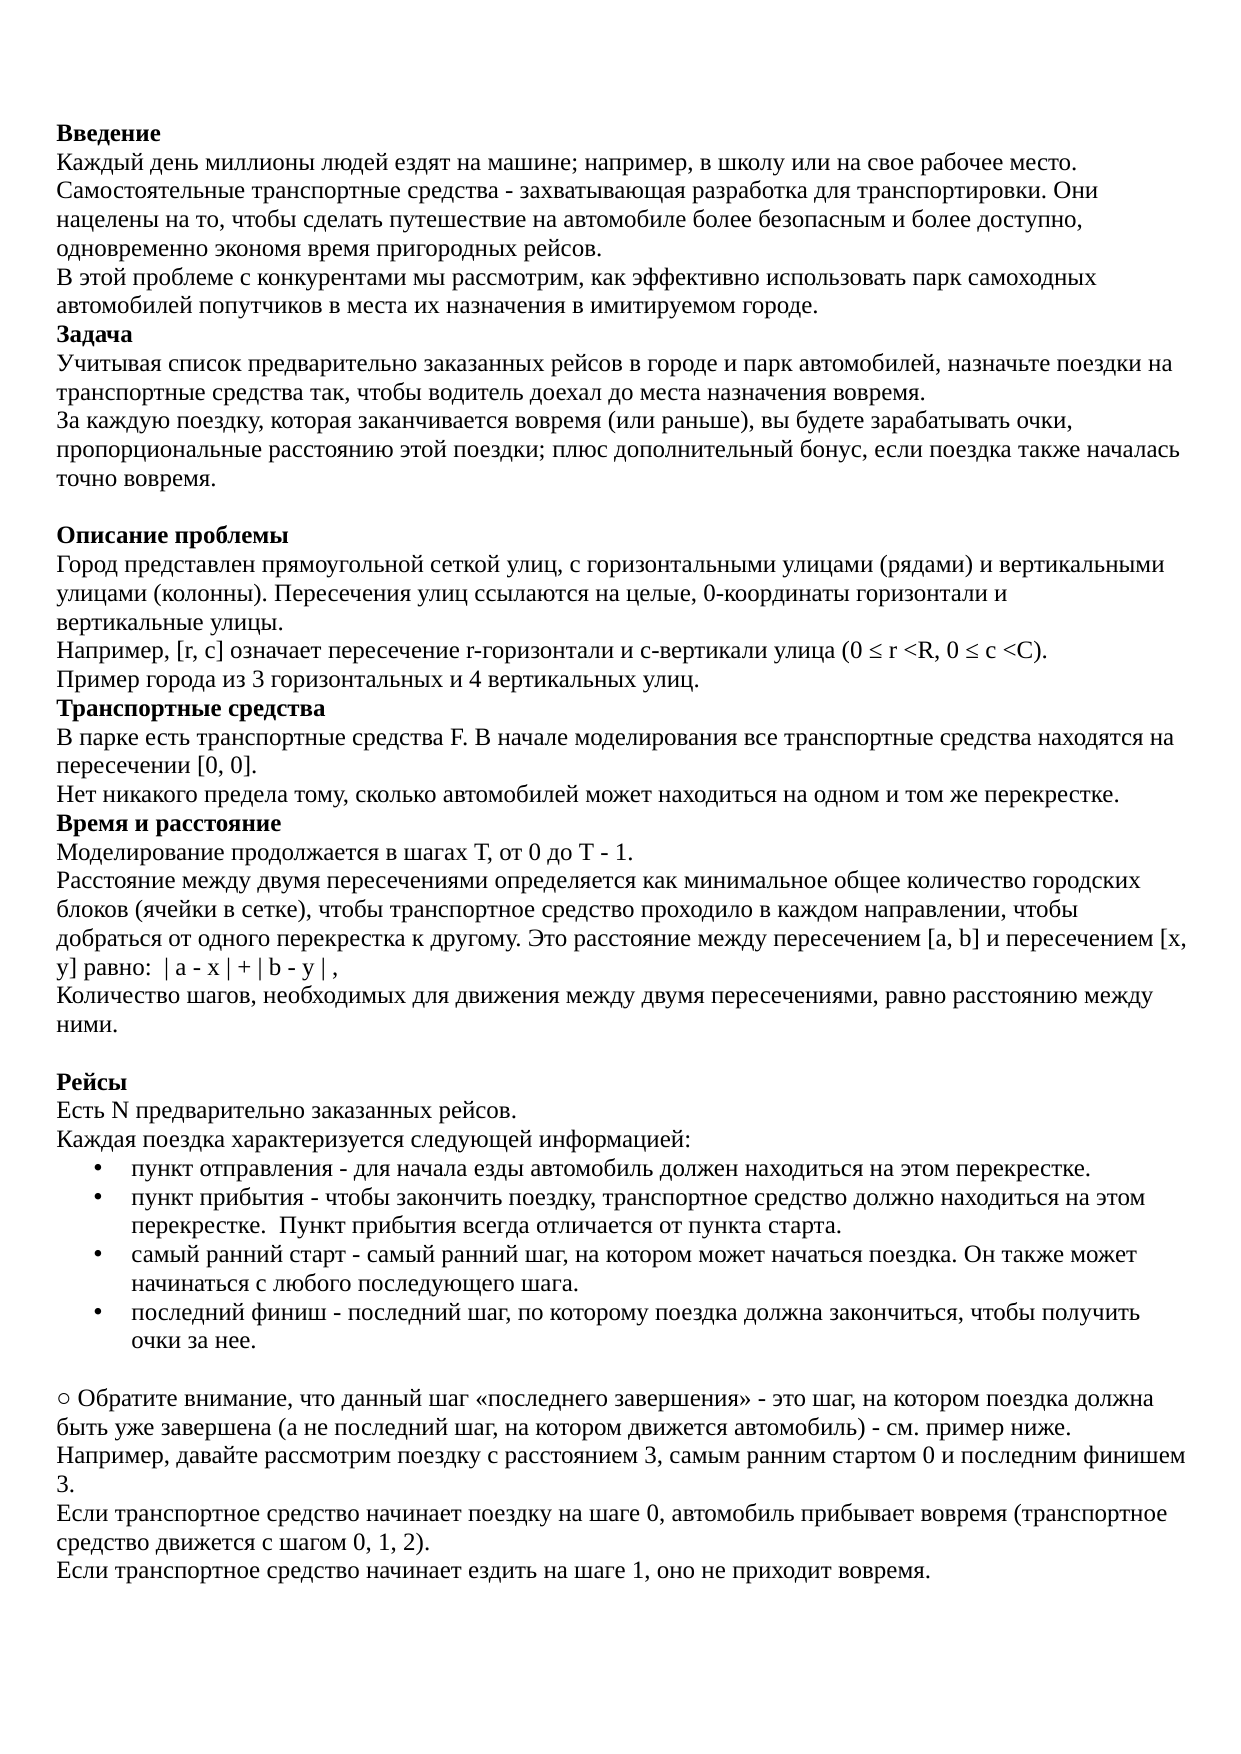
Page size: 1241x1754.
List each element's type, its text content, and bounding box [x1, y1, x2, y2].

text Пример города из 3 горизонтальных и 4 вертикальных улиц. [56, 664, 1191, 693]
text Время и расстояние [56, 808, 1191, 837]
text Нет никакого предела тому, сколько автомобилей может находиться на одном и том же перекрестке. [56, 779, 1191, 808]
text Например, давайте рассмотрим поездку с расстоянием 3, самым ранним стартом 0 и последним финишем 3. [56, 1441, 1191, 1498]
text Каждая поездка характеризуется следующей информацией: [56, 1124, 1191, 1153]
text Моделирование продолжается в шагах Т, от 0 до Т - 1. [56, 837, 1191, 866]
list последний финиш - последний шаг, по которому поездка должна закончиться, чтобы получить очки за нее. [94, 1297, 1191, 1354]
text Описание проблемы [56, 521, 1191, 549]
text ○ Обратите внимание, что данный шаг «последнего завершения» - это шаг, на котором поездка должна быть уже завершена (а не последний шаг, на котором движется автомобиль) - см. пример ниже. [56, 1383, 1191, 1441]
text Количество шагов, необходимых для движения между двумя пересечениями, равно расстоянию между ними. [56, 981, 1191, 1038]
text В этой проблеме с конкурентами мы рассмотрим, как эффективно использовать парк самоходных автомобилей попутчиков в места их назначения в имитируемом городе. [56, 262, 1191, 319]
text Введение [56, 118, 1191, 147]
text Рейсы [56, 1067, 1191, 1096]
text Есть N предварительно заказанных рейсов. [56, 1096, 1191, 1124]
text Например, [r, c] означает пересечение r-горизонтали и c-вертикали улица (0 ≤ r <R, 0 ≤ c <C). [56, 636, 1191, 664]
text Транспортные средства [56, 693, 1191, 722]
list самый ранний старт - самый ранний шаг, на котором может начаться поездка. Он также может начинаться с любого последующего шага. [94, 1239, 1191, 1297]
text Задача [56, 319, 1191, 348]
list пункт отправления - для начала езды автомобиль должен находиться на этом перекрестке. [94, 1153, 1191, 1182]
text Расстояние между двумя пересечениями определяется как минимальное общее количество городских блоков (ячейки в сетке), чтобы транспортное средство проходило в каждом направлении, чтобы добраться от одного перекрестка к другому. Это расстояние между пересечением [a, b] и пересечением [x, y] равно: | a - x | + | b - y | , [56, 866, 1191, 981]
text За каждую поездку, которая заканчивается вовремя (или раньше), вы будете зарабатывать очки, пропорциональные расстоянию этой поездки; плюс дополнительный бонус, если поездка также началась точно вовремя. [56, 406, 1191, 492]
text Город представлен прямоугольной сеткой улиц, с горизонтальными улицами (рядами) и вертикальными улицами (колонны). Пересечения улиц ссылаются на целые, 0-координаты горизонтали и [56, 549, 1191, 607]
text В парке есть транспортные средства F. В начале моделирования все транспортные средства находятся на пересечении [0, 0]. [56, 722, 1191, 779]
text Каждый день миллионы людей ездят на машине; например, в школу или на свое рабочее место. [56, 147, 1191, 176]
text Если транспортное средство начинает ездить на шаге 1, оно не приходит вовремя. [56, 1556, 1191, 1584]
text Учитывая список предварительно заказанных рейсов в городе и парк автомобилей, назначьте поездки на транспортные средства так, чтобы водитель доехал до места назначения вовремя. [56, 348, 1191, 406]
text вертикальные улицы. [56, 607, 1191, 636]
list пункт прибытия - чтобы закончить поездку, транспортное средство должно находиться на этом перекрестке. Пункт прибытия всегда отличается от пункта старта. [94, 1182, 1191, 1239]
text Самостоятельные транспортные средства - захватывающая разработка для транспортировки. Они нацелены на то, чтобы сделать путешествие на автомобиле более безопасным и более доступно, одновременно экономя время пригородных рейсов. [56, 176, 1191, 262]
text Если транспортное средство начинает поездку на шаге 0, автомобиль прибывает вовремя (транспортное средство движется с шагом 0, 1, 2). [56, 1498, 1191, 1556]
